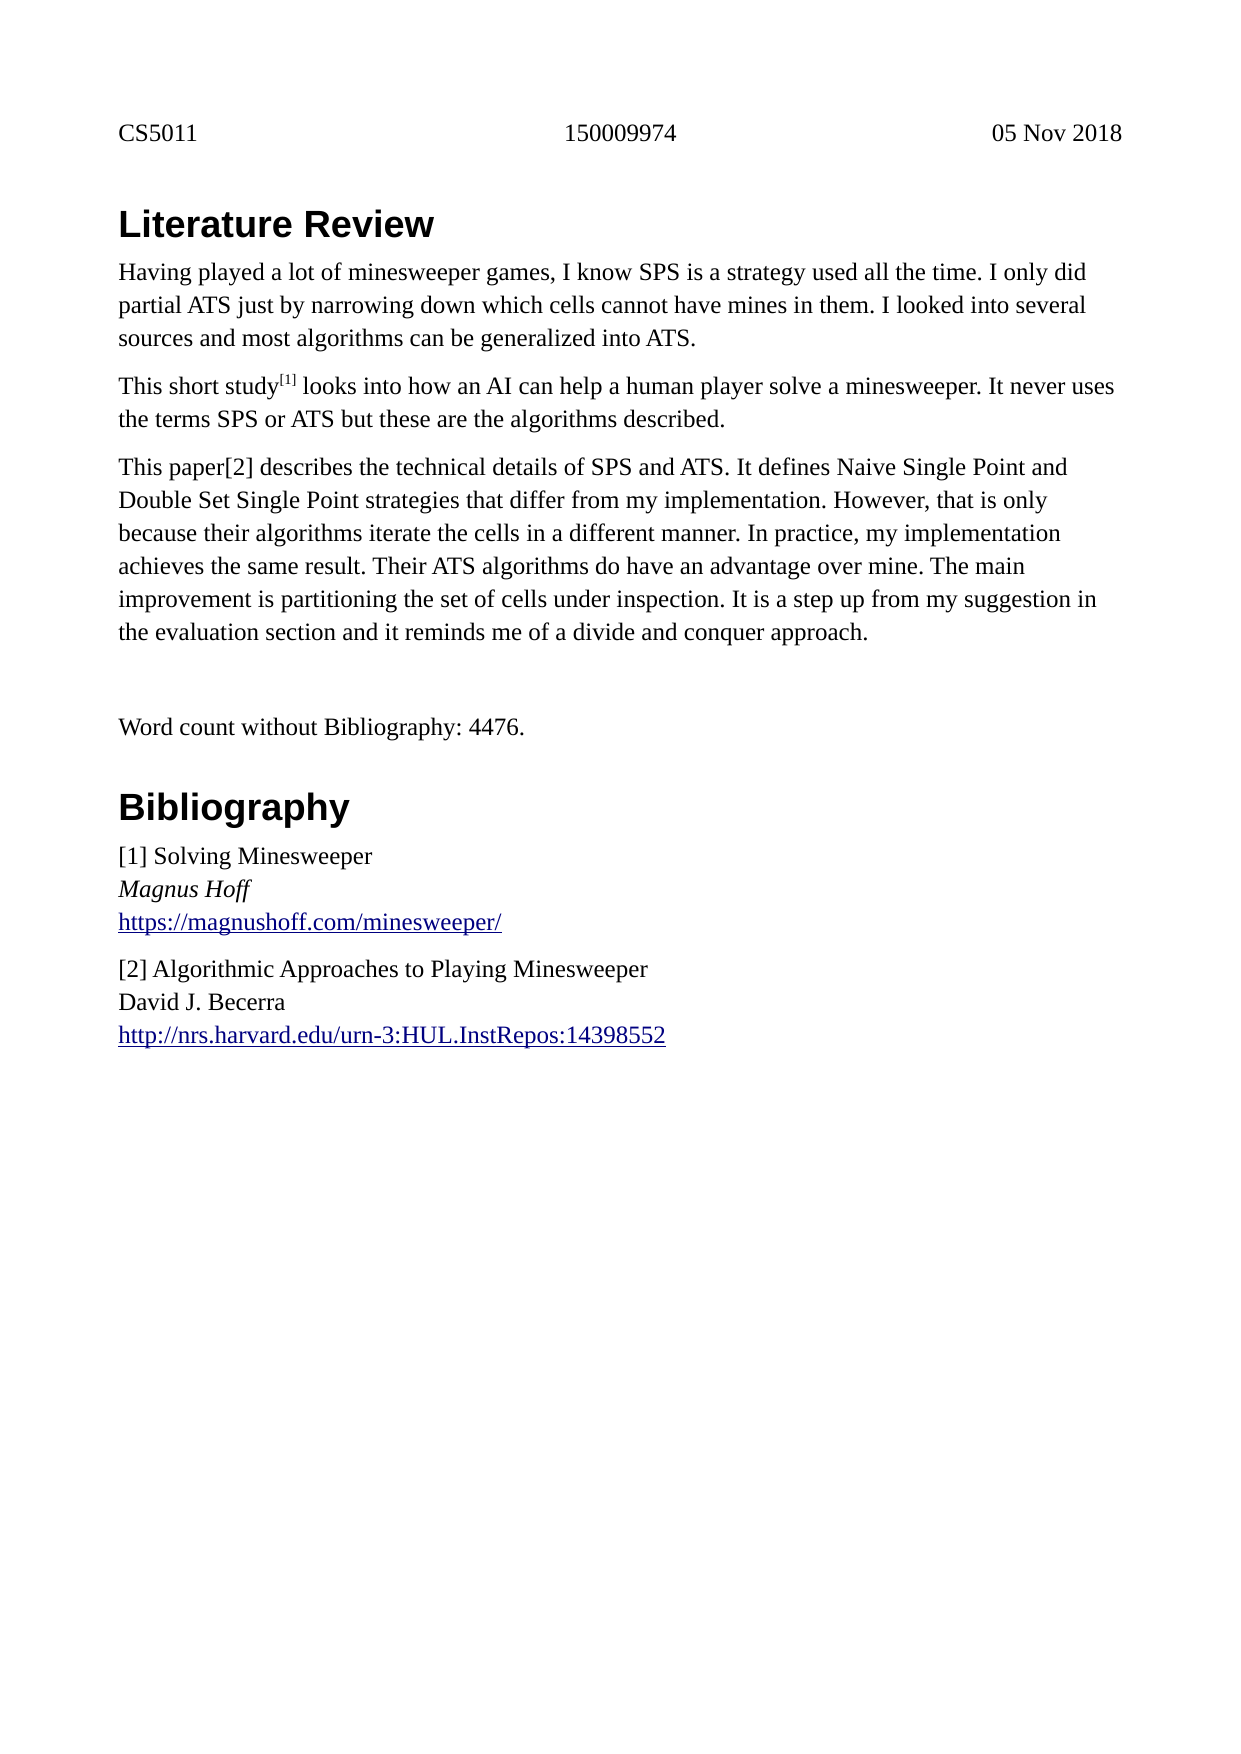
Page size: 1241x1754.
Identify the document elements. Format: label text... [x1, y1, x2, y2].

text [1] Solving Minesweeper Magnus Hoff https://magnushoff.com/minesweeper/ [118, 841, 1122, 936]
text [2] Algorithmic Approaches to Playing Minesweeper David J. Becerra http://nrs.harvard.edu/urn-3:HUL.InstRepos:14398552 [118, 954, 1122, 1049]
subtitle Literature Review [118, 201, 1122, 245]
text This paper[2] describes the technical details of SPS and ATS. It defines Naive Single Point and Double Set Single Point strategies that differ from my implementation. However, that is only because their algorithms iterate the cells in a different manner. In practice, my implementation achieves the same result. Their ATS algorithms do have an advantage over mine. The main improvement is partitioning the set of cells under inspection. It is a step up from my suggestion in the evaluation section and it reminds me of a divide and conquer approach. [118, 452, 1122, 646]
subtitle Bibliography [118, 785, 1122, 828]
text Word count without Bibliography: 4476. [118, 712, 1122, 741]
text This short study[1] looks into how an AI can help a human player solve a minesweeper. It never uses the terms SPS or ATS but these are the algorithms described. [118, 371, 1122, 433]
text Having played a lot of minesweeper games, I know SPS is a strategy used all the time. I only did partial ATS just by narrowing down which cells cannot have mines in them. I looked into several sources and most algorithms can be generalized into ATS. [118, 257, 1122, 352]
